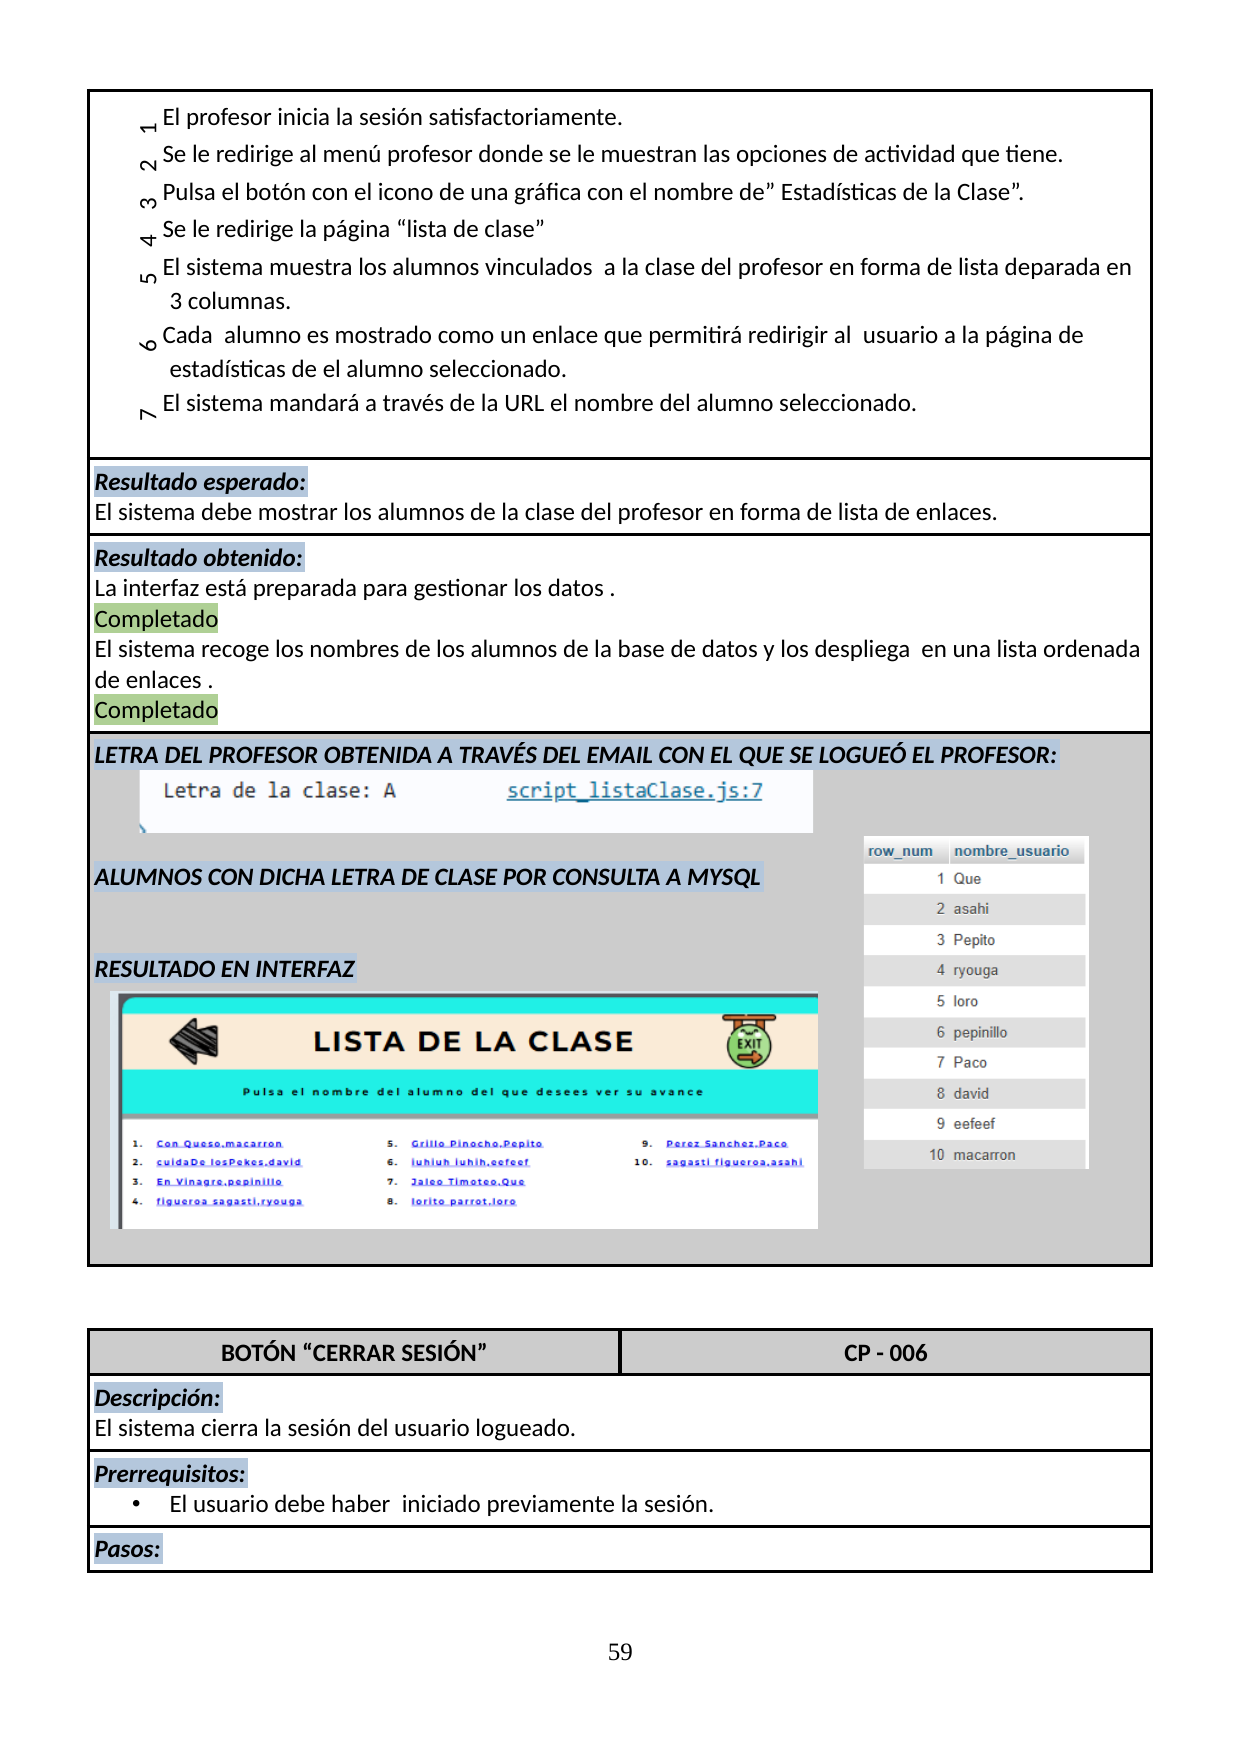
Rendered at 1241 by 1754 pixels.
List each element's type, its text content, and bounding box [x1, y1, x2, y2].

picture [863, 836, 1089, 1169]
picture [110, 991, 818, 1229]
table_cell Pasos: El profesor inicia la sesión satisfactoriamente. Se le redirige al menú profesor donde se le muestran las opciones de actividad que tiene. Pulsa el botón con el icono de una gráfica con el nombre de” Estadísticas de la Clase”. Se le redirige la página “lista de clase” El sistema muestra los alumnos vinculados a la clase del profesor en forma de lista deparada en 3 columnas. Cada alumno es mostrado como un enlace que permitirá redirigir al usuario a la página de estadísticas de el alumno seleccionado. El sistema mandará a través de la URL el nombre del alumno seleccionado. [90, 92, 1150, 457]
table_cell Pasos: El usuario pulsa el icono verde situado en la esquina superior derecha . El sistema elimina los datos de inicio de sesión del navegador. El sistema le redirige a la pantalla de inicio de sesión. [90, 1528, 1150, 1569]
table_cell Descripción: El sistema cierra la sesión del usuario logueado. [90, 1376, 1150, 1449]
table_header CP - 006 [622, 1331, 1150, 1373]
table_header BOTÓN “CERRAR SESIÓN” [90, 1331, 618, 1373]
table_cell LETRA DEL PROFESOR OBTENIDA A TRAVÉS DEL EMAIL CON EL QUE SE LOGUEÓ EL PROFESOR: ALUMNOS CON DICHA LETRA DE CLASE POR CONSULTA A MYSQL RESULTADO EN INTERFAZ [90, 734, 1150, 1264]
table_cell Resultado esperado: El sistema debe mostrar los alumnos de la clase del profesor en forma de lista de enlaces. [90, 460, 1150, 533]
table_cell Prerrequisitos: El usuario debe haber iniciado previamente la sesión. [90, 1452, 1150, 1524]
picture [139, 770, 814, 833]
table_cell Resultado obtenido: La interfaz está preparada para gestionar los datos . Completado El sistema recoge los nombres de los alumnos de la base de datos y los despliega en una lista ordenada de enlaces . Completado [90, 536, 1150, 731]
